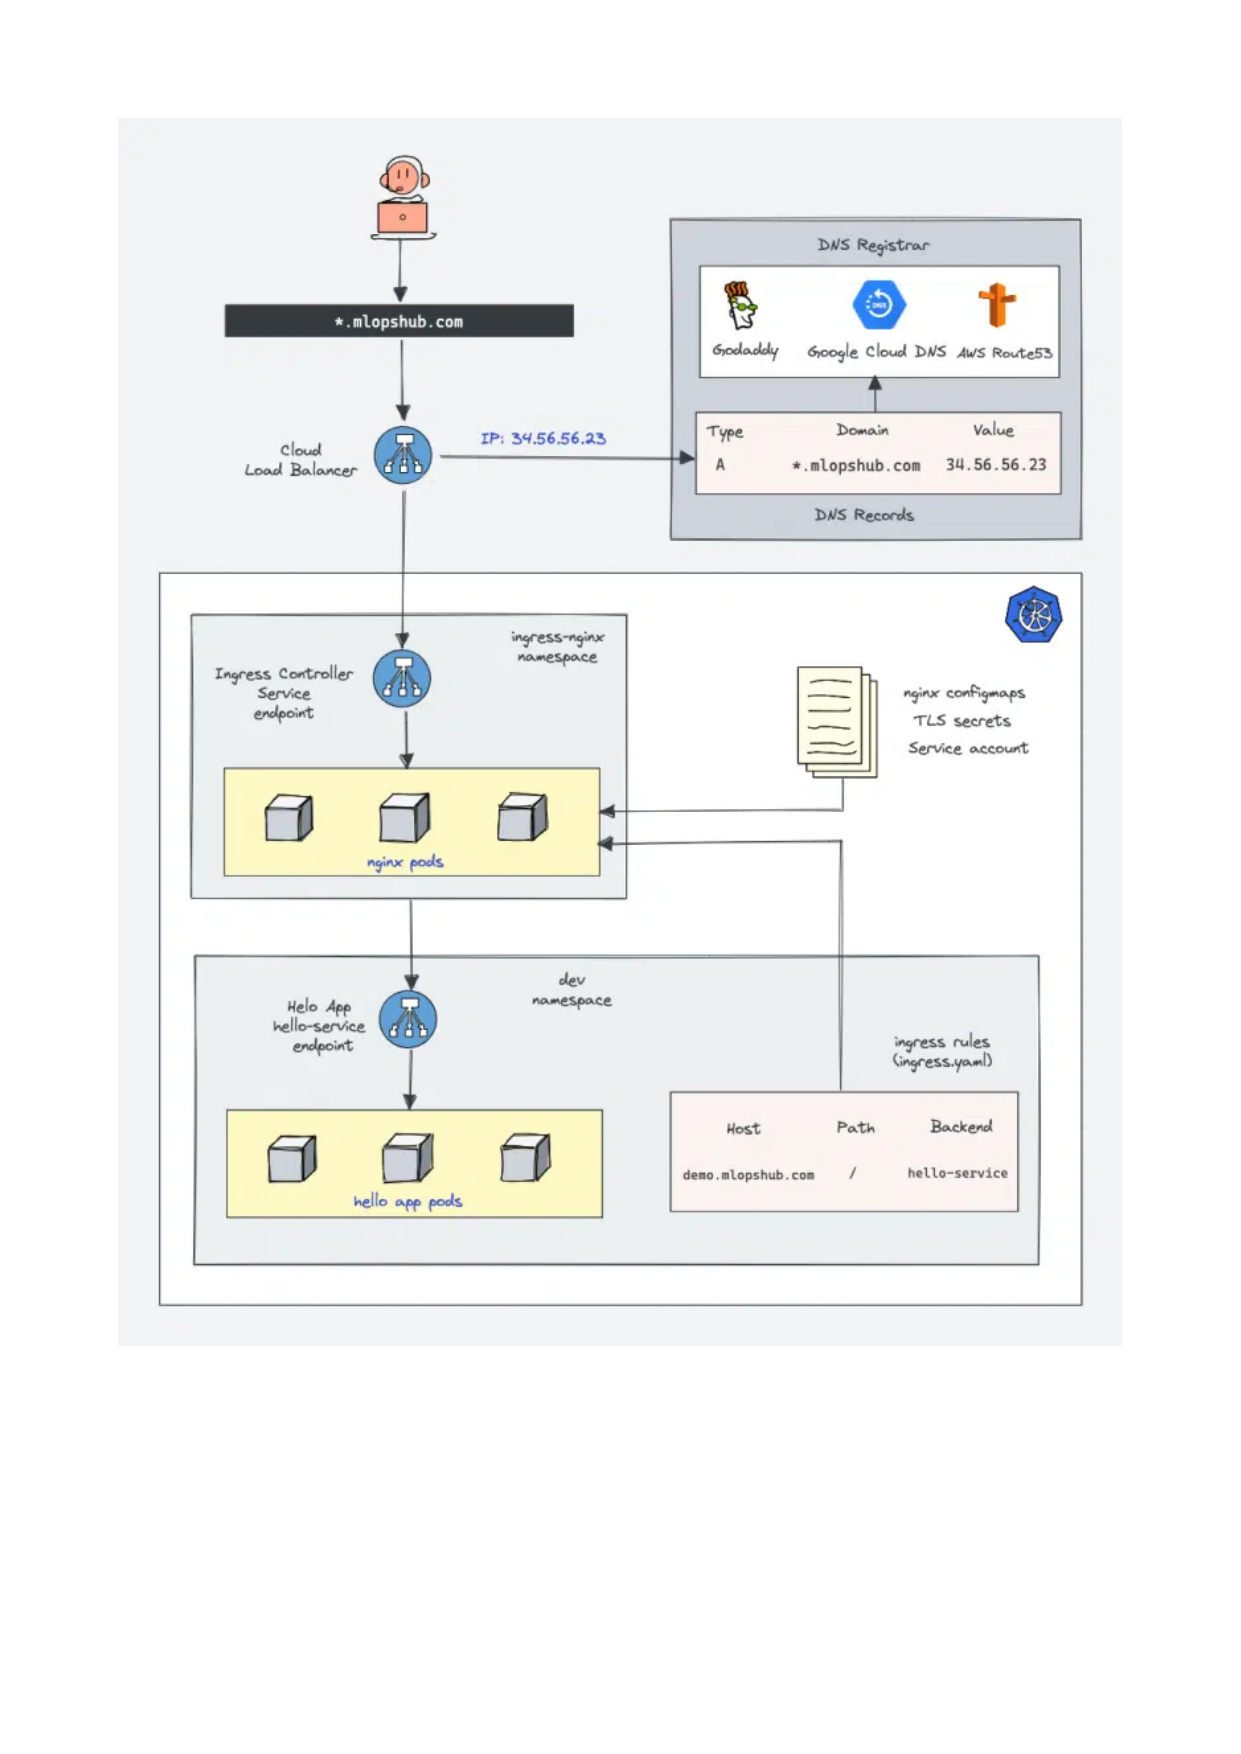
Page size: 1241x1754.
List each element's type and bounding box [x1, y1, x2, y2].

picture [118, 118, 1123, 1346]
